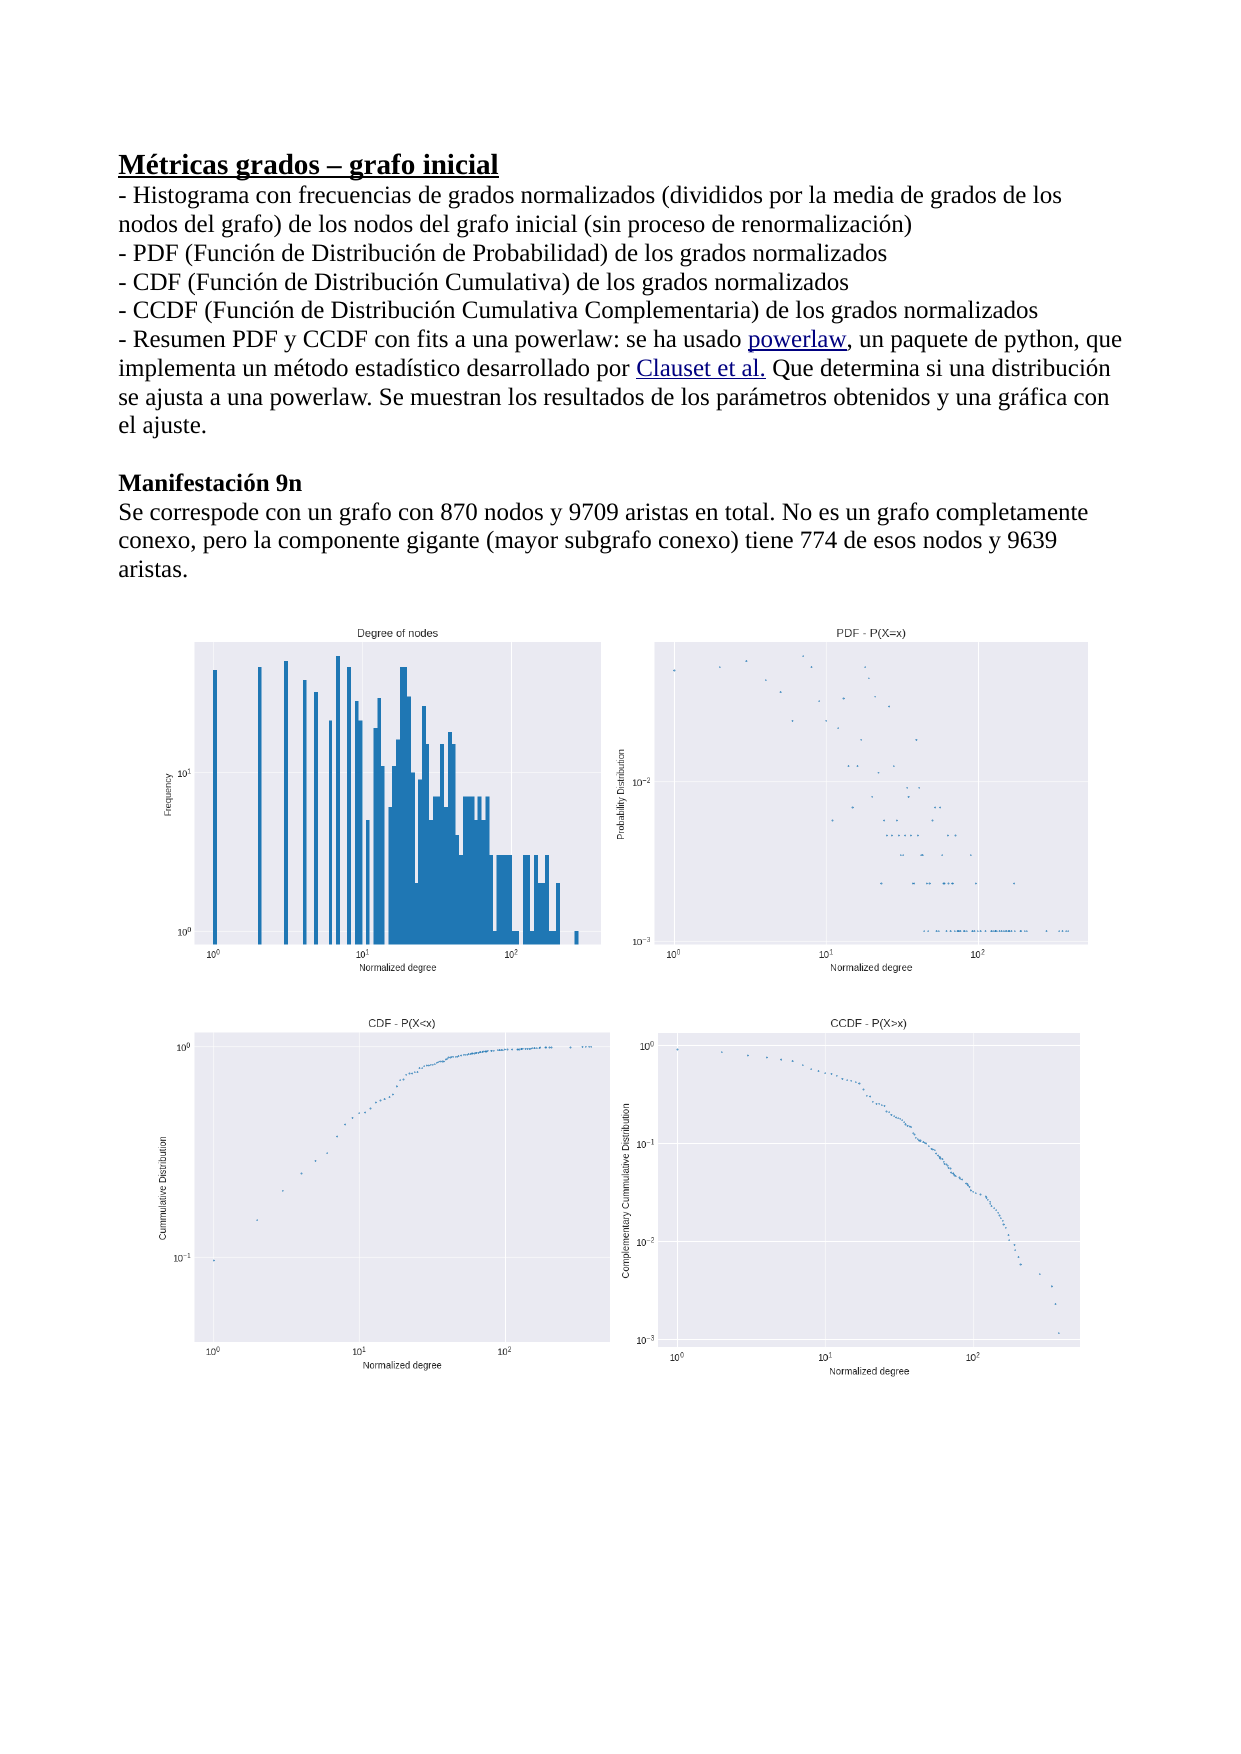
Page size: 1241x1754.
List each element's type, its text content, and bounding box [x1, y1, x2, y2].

text - Resumen PDF y CCDF con fits a una powerlaw: se ha usado powerlaw, un paquete de python, que implementa un método estadístico desarrollado por Clauset et al. Que determina si una distribución se ajusta a una powerlaw. Se muestran los resultados de los parámetros obtenidos y una gráfica con el ajuste. [118, 324, 1122, 439]
text - Histograma con frecuencias de grados normalizados (divididos por la media de grados de los nodos del grafo) de los nodos del grafo inicial (sin proceso de renormalización) [118, 180, 1122, 238]
picture [610, 622, 1094, 979]
picture [152, 1012, 1086, 1383]
text Métricas grados – grafo inicial [118, 147, 1122, 180]
picture [157, 622, 607, 979]
text Se correspode con un grafo con 870 nodos y 9709 aristas en total. No es un grafo completamente conexo, pero la componente gigante (mayor subgrafo conexo) tiene 774 de esos nodos y 9639 aristas. [118, 497, 1122, 583]
text - CCDF (Función de Distribución Cumulativa Complementaria) de los grados normalizados [118, 295, 1122, 324]
text Manifestación 9n [118, 468, 1122, 497]
text - PDF (Función de Distribución de Probabilidad) de los grados normalizados [118, 238, 1122, 267]
text - CDF (Función de Distribución Cumulativa) de los grados normalizados [118, 267, 1122, 295]
